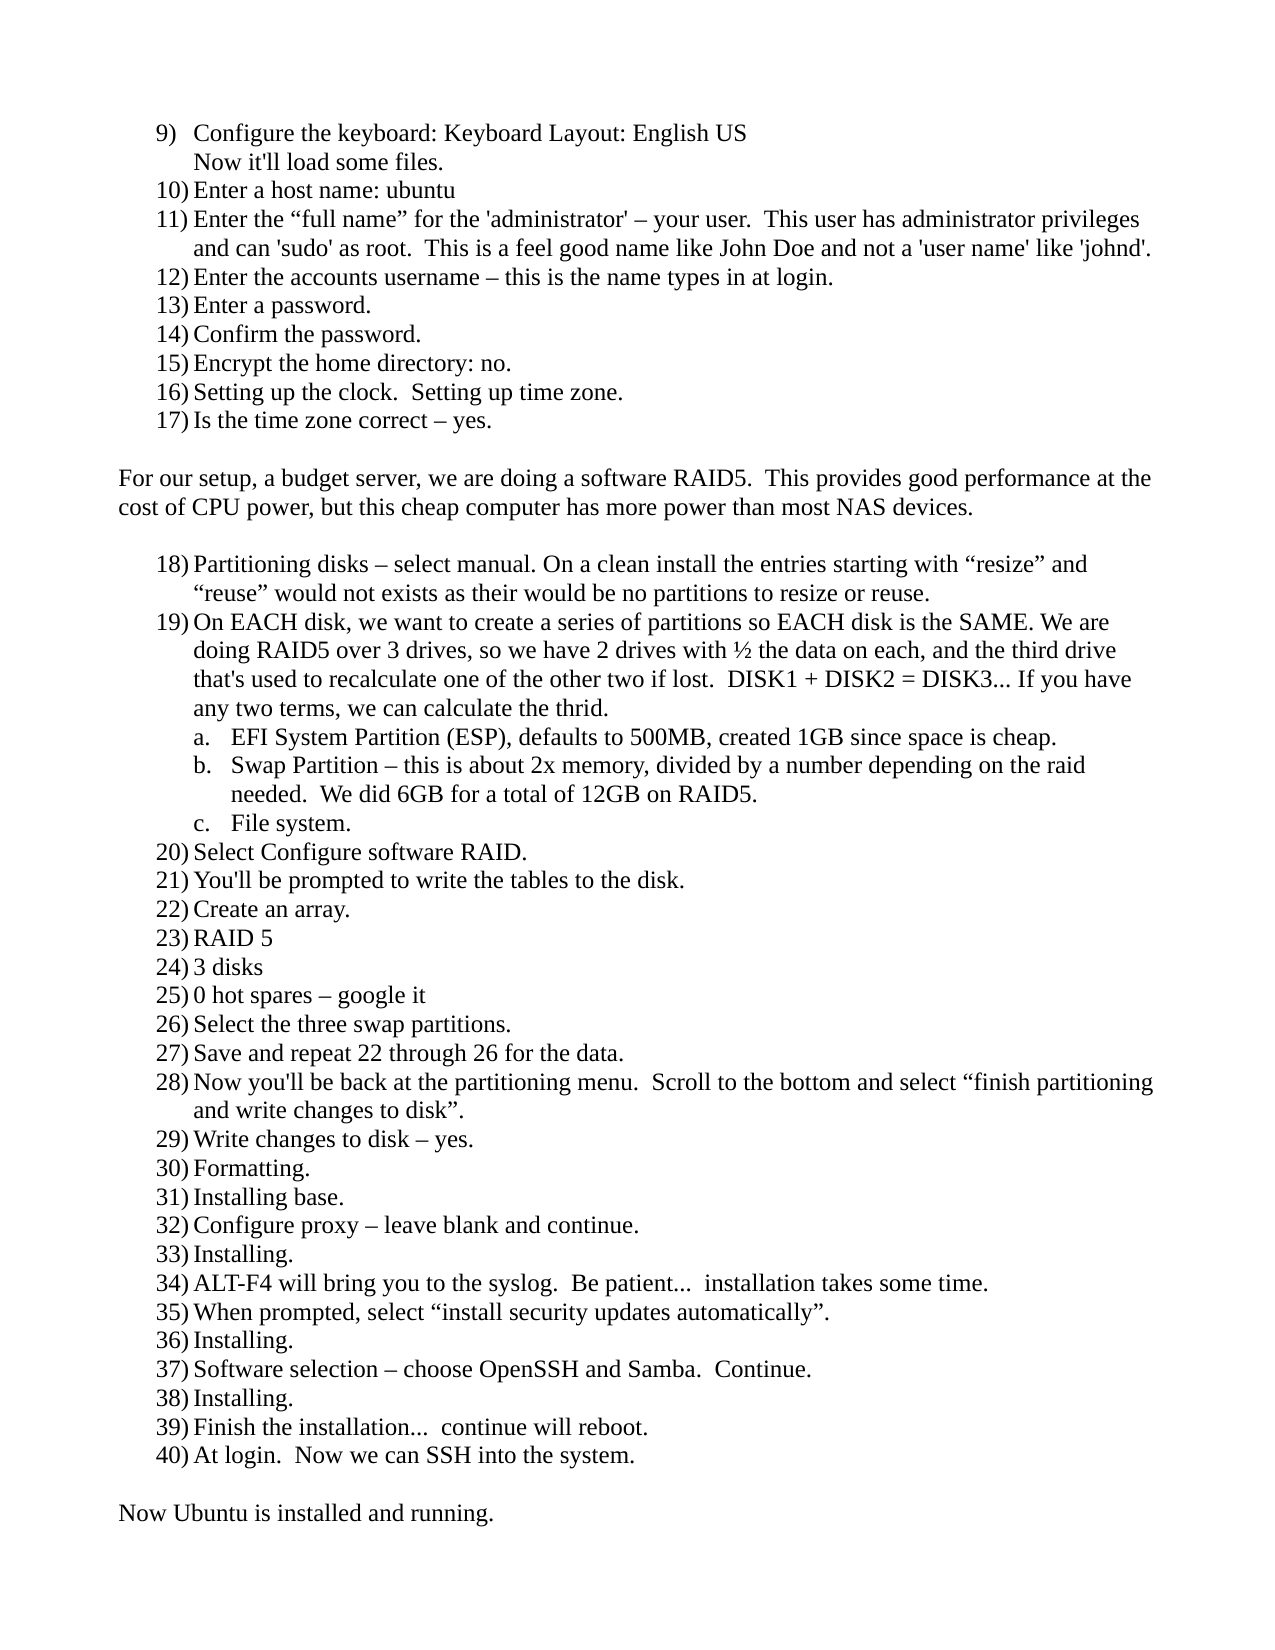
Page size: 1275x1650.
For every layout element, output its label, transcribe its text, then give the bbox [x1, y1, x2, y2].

list EFI System Partition (ESP), defaults to 500MB, created 1GB since space is cheap. [193, 722, 1157, 751]
list Enter a password. [156, 291, 1157, 319]
list File system. [193, 808, 1157, 837]
list When prompted, select “install security updates automatically”. [156, 1297, 1157, 1326]
list Partitioning disks – select manual. On a clean install the entries starting with “resize” and “reuse” would not exists as their would be no partitions to resize or reuse. [156, 549, 1157, 607]
list ALT-F4 will bring you to the syslog. Be patient... installation takes some time. [156, 1268, 1157, 1297]
list Configure proxy – leave blank and continue. [156, 1211, 1157, 1239]
list Finish the installation... continue will reboot. [156, 1412, 1157, 1441]
list Select the three swap partitions. [156, 1009, 1157, 1038]
list Configure the keyboard: Keyboard Layout: English US Now it'll load some files. [156, 118, 1157, 176]
list Enter the accounts username – this is the name types in at login. [156, 262, 1157, 291]
list Enter the “full name” for the 'administrator' – your user. This user has administrator privileges and can 'sudo' as root. This is a feel good name like John Doe and not a 'user name' like 'johnd'. [156, 204, 1157, 262]
list Encrypt the home directory: no. [156, 348, 1157, 377]
list Enter a host name: ubuntu [156, 176, 1157, 204]
list Save and repeat 22 through 26 for the data. [156, 1038, 1157, 1067]
list Swap Partition – this is about 2x memory, divided by a number depending on the raid needed. We did 6GB for a total of 12GB on RAID5. [193, 751, 1157, 808]
list Write changes to disk – yes. [156, 1124, 1157, 1153]
list Create an array. [156, 894, 1157, 923]
list Now you'll be back at the partitioning menu. Scroll to the bottom and select “finish partitioning and write changes to disk”. [156, 1067, 1157, 1124]
list Installing base. [156, 1182, 1157, 1211]
list RAID 5 [156, 923, 1157, 952]
list 0 hot spares – google it [156, 981, 1157, 1009]
list Setting up the clock. Setting up time zone. [156, 377, 1157, 406]
text Now Ubuntu is installed and running. [118, 1498, 1157, 1527]
list Installing. [156, 1239, 1157, 1268]
list Software selection – choose OpenSSH and Samba. Continue. [156, 1354, 1157, 1383]
list Select Configure software RAID. [156, 837, 1157, 866]
list Installing. [156, 1383, 1157, 1412]
list Confirm the password. [156, 319, 1157, 348]
list Formatting. [156, 1153, 1157, 1182]
list Is the time zone correct – yes. [156, 406, 1157, 434]
list Installing. [156, 1326, 1157, 1354]
list At login. Now we can SSH into the system. [156, 1441, 1157, 1469]
list On EACH disk, we want to create a series of partitions so EACH disk is the SAME. We are doing RAID5 over 3 drives, so we have 2 drives with ½ the data on each, and the third drive that's used to recalculate one of the other two if lost. DISK1 + DISK2 = DISK3... If you have any two terms, we can calculate the thrid. [156, 607, 1157, 722]
list You'll be prompted to write the tables to the disk. [156, 866, 1157, 894]
list 3 disks [156, 952, 1157, 981]
text For our setup, a budget server, we are doing a software RAID5. This provides good performance at the cost of CPU power, but this cheap computer has more power than most NAS devices. [118, 463, 1157, 521]
